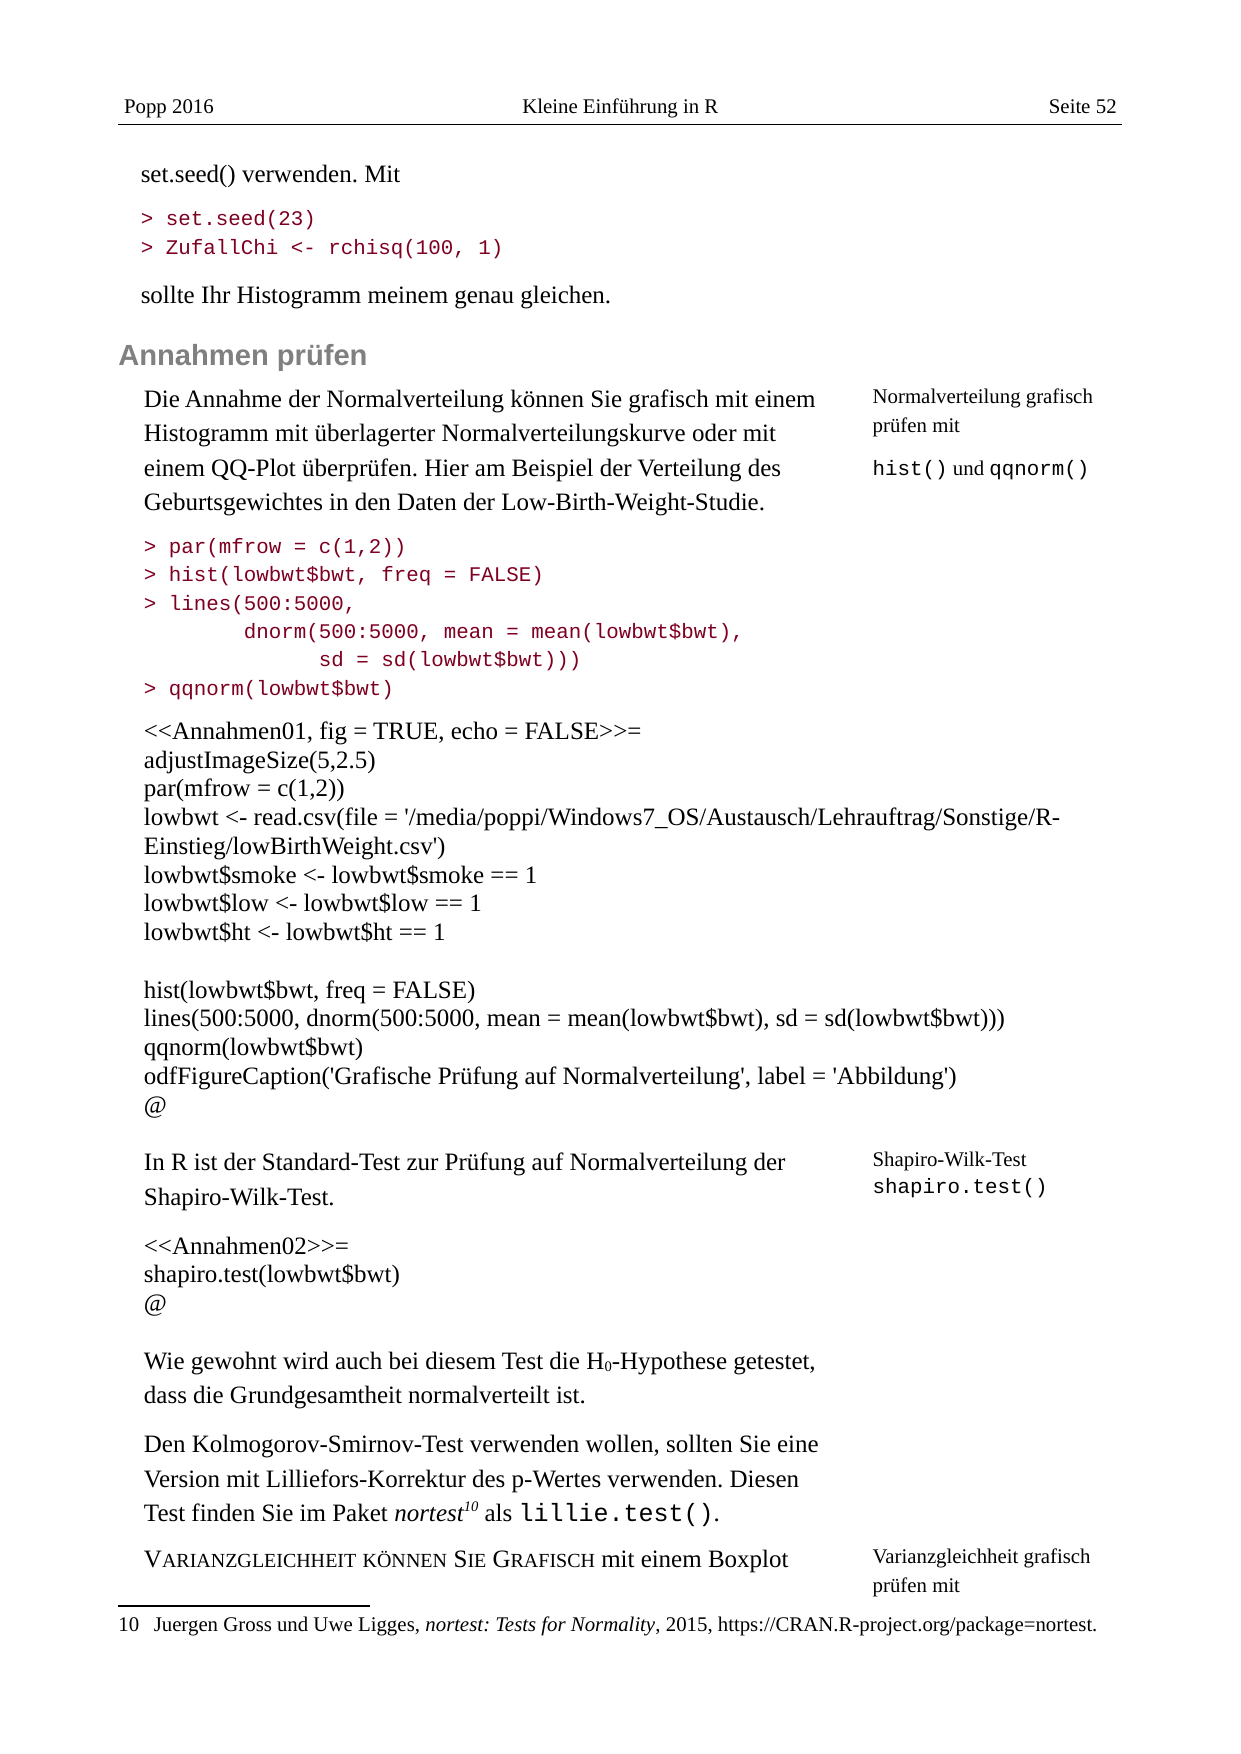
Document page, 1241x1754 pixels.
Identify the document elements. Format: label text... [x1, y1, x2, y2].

table_cell [855, 159, 1123, 323]
subtitle Annahmen prüfen [118, 338, 1122, 371]
table_cell Varianzgleichheit grafisch prüfen mit [855, 1544, 1123, 1597]
table_header Die Annahme der Normalverteilung können Sie grafisch mit einem Histogramm mit überlagerter Normalverteilungskurve oder mit einem QQ-Plot überprüfen. Hier am Beispiel der Verteilung des Geburtsgewichtes in den Daten der Low-Birth-Weight-Studie. > par(mfrow = c(1,2)) > hist(lowbwt$bwt, freq = FALSE) > lines(500:5000, dnorm(500:5000, mean = mean(lowbwt$bwt), sd = sd(lowbwt$bwt))) > qqnorm(lowbwt$bwt) [144, 384, 855, 716]
table_cell Shapiro-Wilk-Test shapiro.test() [855, 1147, 1123, 1544]
table_cell Varianzgleichheit können Sie Grafisch mit einem Boxplot [144, 1544, 855, 1597]
table_cell <<Annahmen01, fig = TRUE, echo = FALSE>>= adjustImageSize(5,2.5) par(mfrow = c(1,2)) lowbwt <- read.csv(file = '/media/poppi/Windows7_OS/Austausch/Lehrauftrag/Sonstige/R-Einstieg/lowBirthWeight.csv') lowbwt$smoke <- lowbwt$smoke == 1 lowbwt$low <- lowbwt$low == 1 lowbwt$ht <- lowbwt$ht == 1 hist(lowbwt$bwt, freq = FALSE) lines(500:5000, dnorm(500:5000, mean = mean(lowbwt$bwt), sd = sd(lowbwt$bwt))) qqnorm(lowbwt$bwt) odfFigureCaption('Grafische Prüfung auf Normalverteilung', label = 'Abbildung') @ [144, 716, 1123, 1147]
table_header Normalverteilung grafisch prüfen mit hist() und qqnorm() [855, 384, 1123, 716]
table_cell In R ist der Standard-Test zur Prüfung auf Normalverteilung der Shapiro-Wilk-Test. <<Annahmen02>>= shapiro.test(lowbwt$bwt) @ Wie gewohnt wird auch bei diesem Test die H0-Hypothese getestet, dass die Grundgesamtheit normalverteilt ist. Den Kolmogorov-Smirnov-Test verwenden wollen, sollten Sie eine Version mit Lilliefors-Korrektur des p-Wertes verwenden. Diesen Test finden Sie im Paket nortest als lillie.test(). [144, 1147, 855, 1544]
table_cell set.seed() verwenden. Mit > set.seed(23) > ZufallChi <- rchisq(100, 1) sollte Ihr Histogramm meinem genau gleichen. [141, 159, 855, 323]
